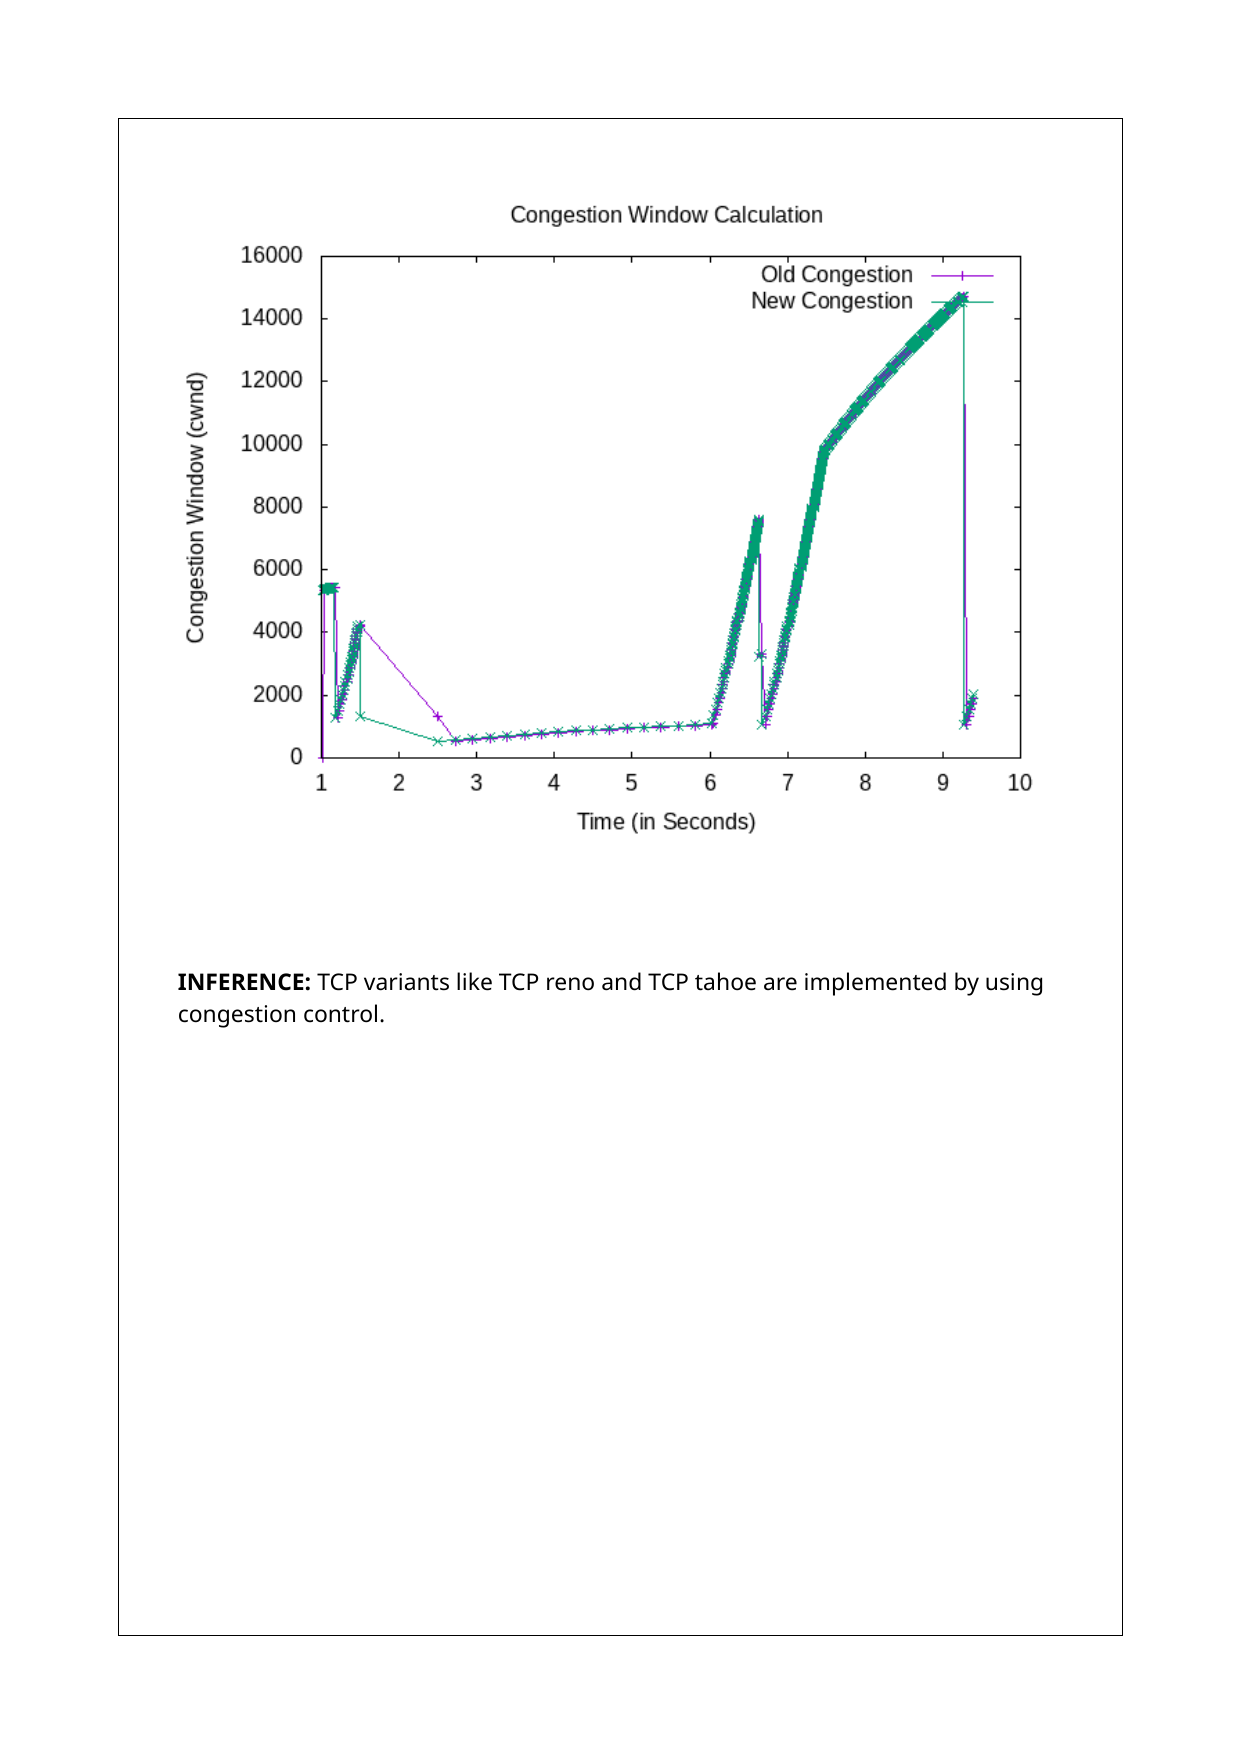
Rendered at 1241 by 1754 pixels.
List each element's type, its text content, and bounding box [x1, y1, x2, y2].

picture [177, 177, 1063, 842]
text INFERENCE: TCP variants like TCP reno and TCP tahoe are implemented by using congestion control. [178, 966, 1062, 1029]
